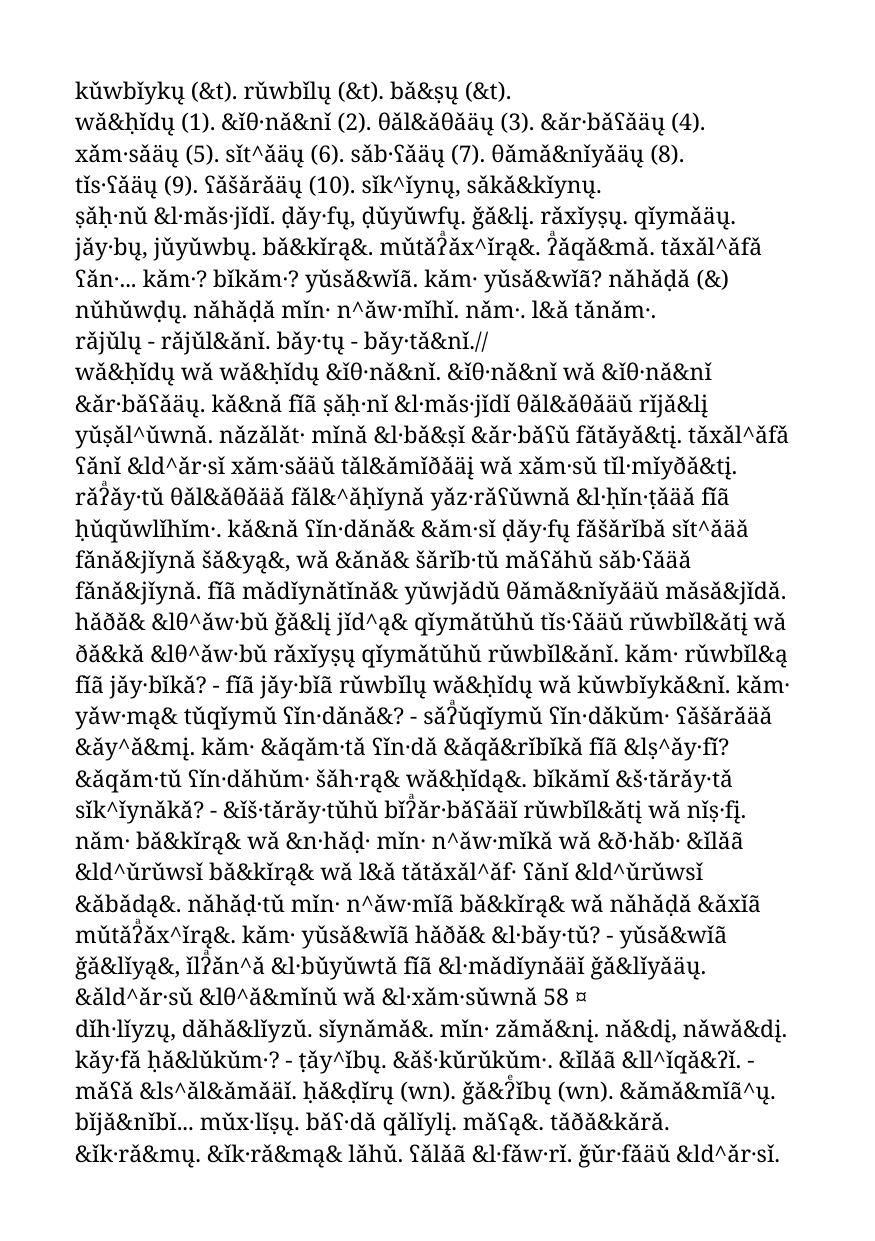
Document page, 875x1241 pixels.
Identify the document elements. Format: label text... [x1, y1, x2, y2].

text wǎ&ḥǐdų (1). &ǐθ·nǎ&nǐ (2). θǎl&ǎθǎäų (3). &ǎr·bǎʕǎäų (4). [75, 106, 799, 137]
text ṣǎḥ·nǔ &l·mǎs·jǐdǐ. ḍǎy·fų, ḍǔyǔwfų. ǧǎ&lį. rǎxǐyṣų. qǐymǎäų. jǎy·bų, jǔyǔwbų. bǎ&kǐrą&. mǔtǎʔͣǎx^ǐrą&. ʔͣǎqǎ&mǎ. tǎxǎl^ǎfǎ ʕǎn·... kǎm·? bǐkǎm·? yǔsǎ&wǐã. kǎm· yǔsǎ&wǐã? nǎhǎḍǎ (&) nǔhǔwḍų. nǎhǎḍǎ mǐn· n^ǎw·mǐhǐ. nǎm·. l&ǎ tǎnǎm·. [75, 200, 799, 325]
text wǎ&ḥǐdų wǎ wǎ&ḥǐdų &ǐθ·nǎ&nǐ. &ǐθ·nǎ&nǐ wǎ &ǐθ·nǎ&nǐ &ǎr·bǎʕǎäų. kǎ&nǎ fǐã ṣǎḥ·nǐ &l·mǎs·jǐdǐ θǎl&ǎθǎäǔ rǐjǎ&lį yǔṣǎl^ǔwnǎ. nǎzǎlǎt· mǐnǎ &l·bǎ&ṣǐ &ǎr·bǎʕǔ fǎtǎyǎ&tį. tǎxǎl^ǎfǎ ʕǎnǐ &ld^ǎr·sǐ xǎm·sǎäǔ tǎl&ǎmǐðǎäį wǎ xǎm·sǔ tǐl·mǐyðǎ&tį. rǎʔͣǎy·tǔ θǎl&ǎθǎäǎ fǎl&^ǎḥǐynǎ yǎz·rǎʕǔwnǎ &l·ḥǐn·ṭǎäǎ fǐã ḥǔqǔwlǐhǐm·. kǎ&nǎ ʕǐn·dǎnǎ& &ǎm·sǐ ḍǎy·fų fǎšǎrǐbǎ sǐt^ǎäǎ fǎnǎ&jǐynǎ šǎ&yą&, wǎ &ǎnǎ& šǎrǐb·tǔ mǎʕǎhǔ sǎb·ʕǎäǎ fǎnǎ&jǐynǎ. fǐã mǎdǐynǎtǐnǎ& yǔwjǎdǔ θǎmǎ&nǐyǎäǔ mǎsǎ&jǐdǎ. hǎðǎ& &lθ^ǎw·bǔ ǧǎ&lį jǐd^ą& qǐymǎtǔhǔ tǐs·ʕǎäǔ rǔwbǐl&ǎtį wǎ ðǎ&kǎ &lθ^ǎw·bǔ rǎxǐyṣų qǐymǎtǔhǔ rǔwbǐl&ǎnǐ. kǎm· rǔwbǐl&ą fǐã jǎy·bǐkǎ? - fǐã jǎy·bǐã rǔwbǐlų wǎ&ḥǐdų wǎ kǔwbǐykǎ&nǐ. kǎm· yǎw·mą& tǔqǐymǔ ʕǐn·dǎnǎ&? - sǎʔͣǔqǐymǔ ʕǐn·dǎkǔm· ʕǎšǎrǎäǎ &ǎy^ǎ&mį. kǎm· &ǎqǎm·tǎ ʕǐn·dǎ &ǎqǎ&rǐbǐkǎ fǐã &lṣ^ǎy·fǐ? &ǎqǎm·tǔ ʕǐn·dǎhǔm· šǎh·rą& wǎ&ḥǐdą&. bǐkǎmǐ &š·tǎrǎy·tǎ sǐk^ǐynǎkǎ? - &ǐš·tǎrǎy·tǔhǔ bǐʔͣǎr·bǎʕǎäǐ rǔwbǐl&ǎtį wǎ nǐṣ·fį. nǎm· bǎ&kǐrą& wǎ &n·hǎḍ· mǐn· n^ǎw·mǐkǎ wǎ &ð·hǎb· &ǐlǎã &ld^ǔrǔwsǐ bǎ&kǐrą& wǎ l&ǎ tǎtǎxǎl^ǎf· ʕǎnǐ &ld^ǔrǔwsǐ &ǎbǎdą&. nǎhǎḍ·tǔ mǐn· n^ǎw·mǐã bǎ&kǐrą& wǎ nǎhǎḍǎ &ǎxǐã mǔtǎʔͣǎx^ǐrą&. kǎm· yǔsǎ&wǐã hǎðǎ& &l·bǎy·tǔ? - yǔsǎ&wǐã ǧǎ&lǐyą&, ǐlʔͣǎn^ǎ &l·bǔyǔwtǎ fǐã &l·mǎdǐynǎäǐ ǧǎ&lǐyǎäų. [75, 356, 799, 981]
text rǎjǔlų - rǎjǔl&ǎnǐ. bǎy·tų - bǎy·tǎ&nǐ.// [75, 325, 799, 356]
text &ǎld^ǎr·sǔ &lθ^ǎ&mǐnǔ wǎ &l·xǎm·sǔwnǎ 58 ¤ [75, 981, 799, 1012]
text tǐs·ʕǎäų (9). ʕǎšǎrǎäų (10). sǐk^ǐynų, sǎkǎ&kǐynų. [75, 169, 799, 200]
text kǔwbǐykų (&t). rǔwbǐlų (&t). bǎ&ṣų (&t). [75, 75, 799, 106]
text xǎm·sǎäų (5). sǐt^ǎäų (6). sǎb·ʕǎäų (7). θǎmǎ&nǐyǎäų (8). [75, 137, 799, 169]
text dǐh·lǐyzų, dǎhǎ&lǐyzǔ. sǐynǎmǎ&. mǐn· zǎmǎ&nį. nǎ&dį, nǎwǎ&dį. kǎy·fǎ ḥǎ&lǔkǔm·? - ṭǎy^ǐbų. &ǎš·kǔrǔkǔm·. &ǐlǎã &ll^ǐqǎ&ʔǐ. - mǎʕǎ &ls^ǎl&ǎmǎäǐ. ḥǎ&ḍǐrų (wn). ǧǎ&ʔͤǐbų (wn). &ǎmǎ&mǐã^ų. bǐjǎ&nǐbǐ... mǔx·lǐṣų. bǎʕ·dǎ qǎlǐylį. mǎʕą&. tǎðǎ&kǎrǎ. &ǐk·rǎ&mų. &ǐk·rǎ&mą& lǎhǔ. ʕǎlǎã &l·fǎw·rǐ. ǧǔr·fǎäǔ &ld^ǎr·sǐ. [75, 1012, 799, 1169]
